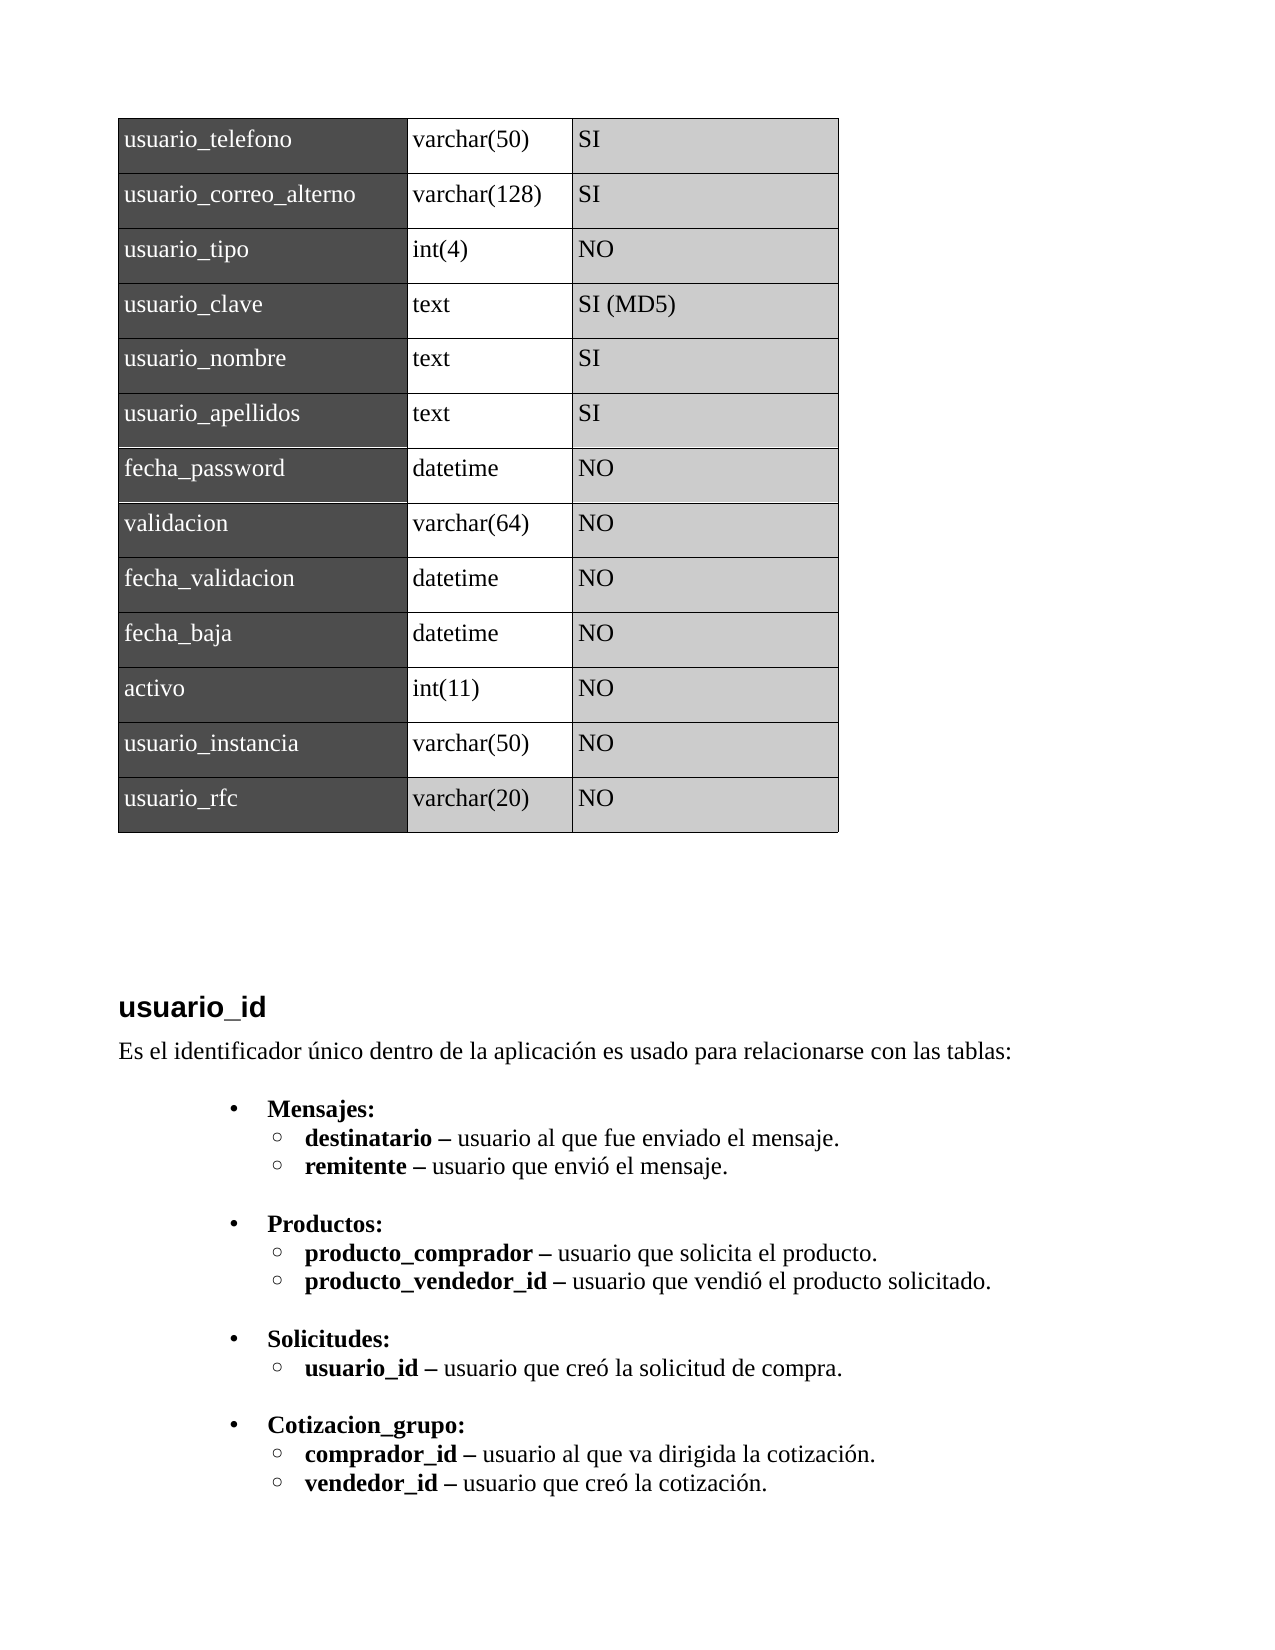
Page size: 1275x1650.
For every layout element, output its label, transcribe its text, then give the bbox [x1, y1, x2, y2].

table_cell usuario_tipo [119, 229, 407, 283]
list producto_vendedor_id – usuario que vendió el producto solicitado. [267, 1266, 1157, 1295]
table_cell varchar(50) [408, 119, 572, 173]
list usuario_id – usuario que creó la solicitud de compra. [267, 1353, 1157, 1381]
table_cell datetime [408, 449, 572, 502]
subtitle usuario_id [118, 990, 1157, 1024]
table_cell validacion [119, 504, 407, 557]
table_cell NO [573, 558, 838, 612]
table_cell usuario_apellidos [119, 394, 407, 447]
list vendedor_id – usuario que creó la cotización. [267, 1468, 1157, 1496]
table_cell varchar(128) [408, 174, 572, 228]
table_cell NO [573, 778, 838, 832]
table_cell fecha_baja [119, 613, 407, 667]
list Cotizacion_grupo: [229, 1410, 1157, 1439]
table_cell NO [573, 723, 838, 777]
list producto_comprador – usuario que solicita el producto. [267, 1238, 1157, 1266]
table_cell NO [573, 449, 838, 502]
table_cell int(4) [408, 229, 572, 283]
table_cell varchar(50) [408, 723, 572, 777]
table_cell usuario_correo_alterno [119, 174, 407, 228]
table_cell usuario_nombre [119, 339, 407, 393]
table_cell varchar(64) [408, 504, 572, 557]
table_cell usuario_rfc [119, 778, 407, 832]
table_cell datetime [408, 558, 572, 612]
list Productos: [229, 1209, 1157, 1238]
list remitente – usuario que envió el mensaje. [267, 1151, 1157, 1180]
table_cell NO [573, 668, 838, 722]
list destinatario – usuario al que fue enviado el mensaje. [267, 1123, 1157, 1151]
table_cell varchar(20) [408, 778, 572, 832]
table_cell text [408, 339, 572, 393]
text Es el identificador único dentro de la aplicación es usado para relacionarse con las tablas: [118, 1036, 1157, 1065]
table_cell datetime [408, 613, 572, 667]
table_cell int(11) [408, 668, 572, 722]
table_cell text [408, 394, 572, 447]
table_cell SI (MD5) [573, 284, 838, 338]
table_cell SI [573, 119, 838, 173]
list Mensajes: [229, 1094, 1157, 1123]
table_cell usuario_instancia [119, 723, 407, 777]
table_cell SI [573, 339, 838, 393]
table_cell SI [573, 174, 838, 228]
list Solicitudes: [229, 1324, 1157, 1353]
table_cell usuario_telefono [119, 119, 407, 173]
table_cell NO [573, 504, 838, 557]
table_cell usuario_clave [119, 284, 407, 338]
table_cell SI [573, 394, 838, 447]
table_cell text [408, 284, 572, 338]
table_cell NO [573, 613, 838, 667]
table_cell fecha_validacion [119, 558, 407, 612]
table_cell fecha_password [119, 449, 407, 502]
list comprador_id – usuario al que va dirigida la cotización. [267, 1439, 1157, 1468]
table_cell NO [573, 229, 838, 283]
table_cell activo [119, 668, 407, 722]
